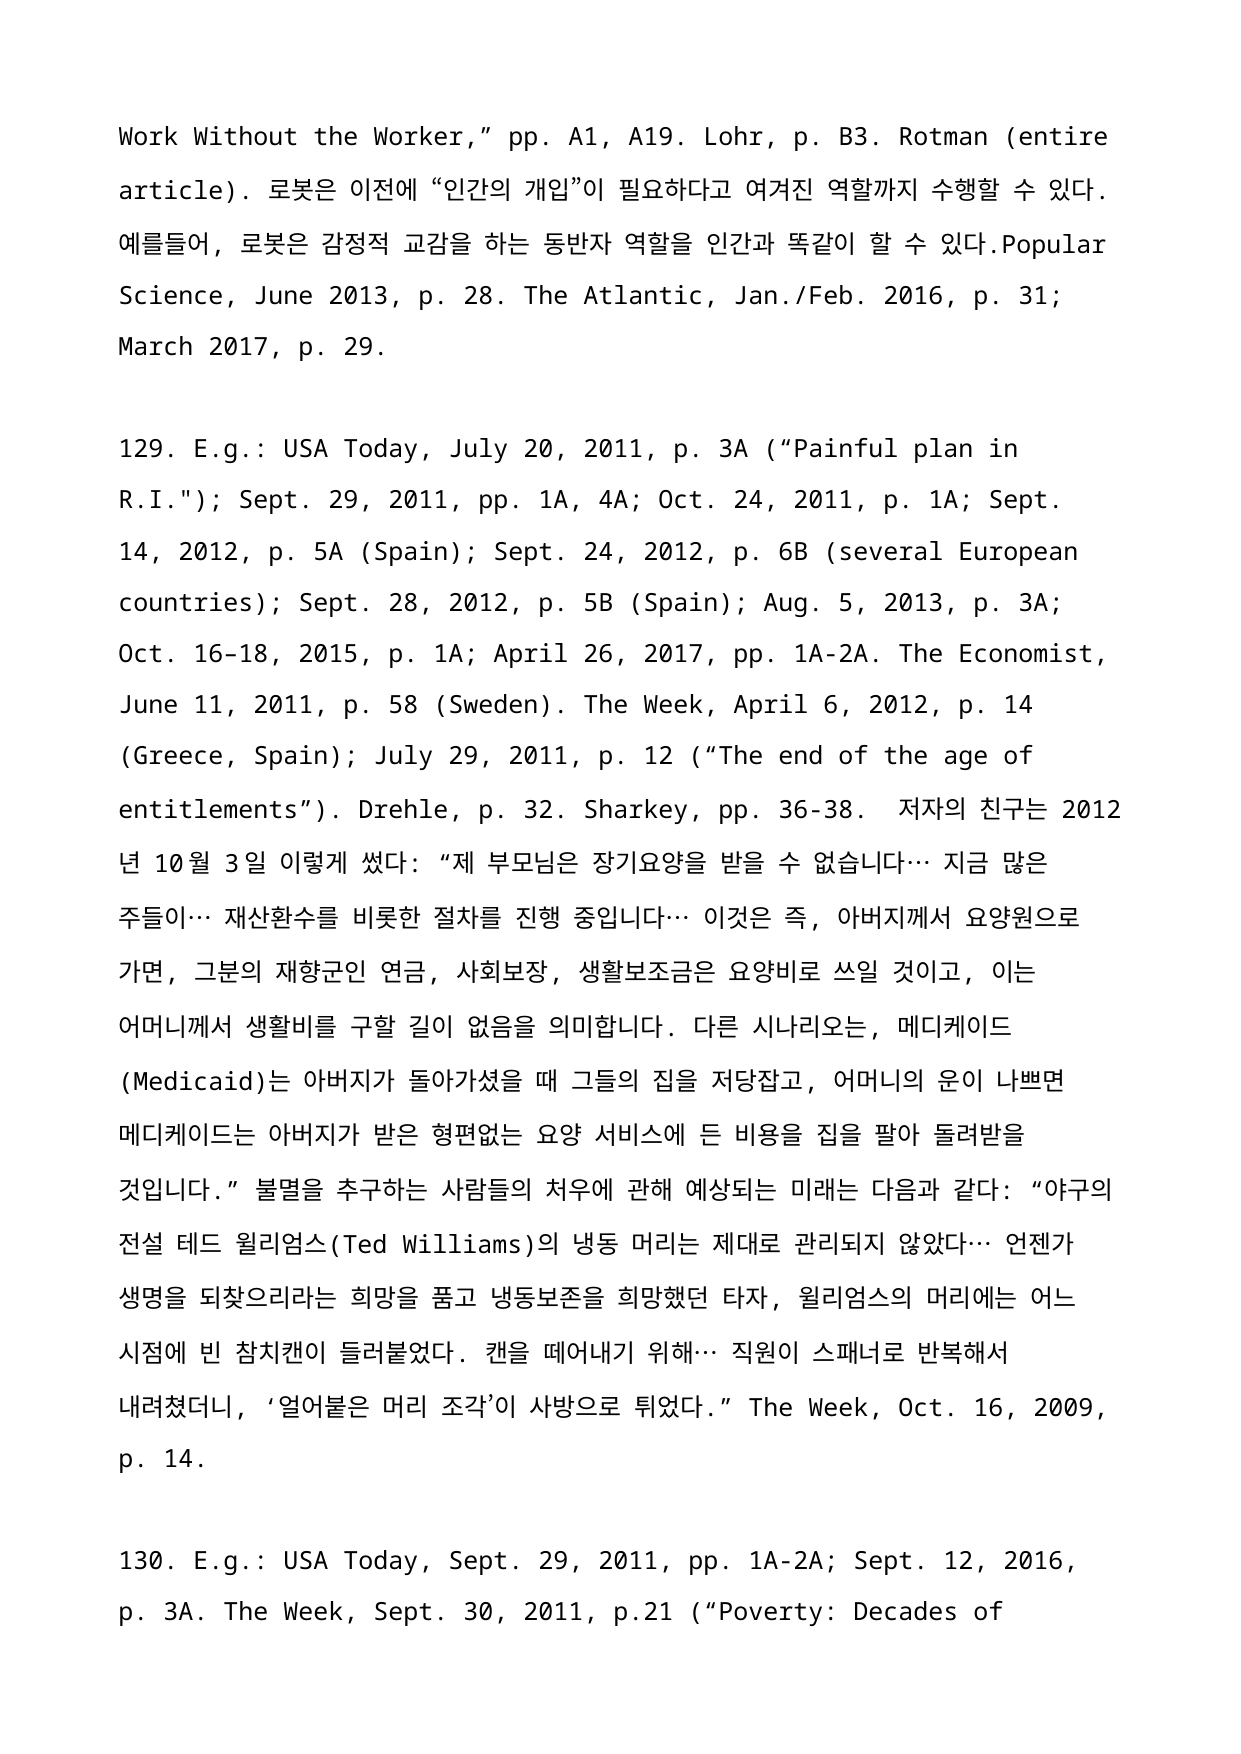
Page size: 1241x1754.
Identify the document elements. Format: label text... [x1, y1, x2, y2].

text 130. E.g.: USA Today, Sept. 29, 2011, pp. 1A-2A; Sept. 12, 2016, p. 3A. The Week, Sept. 30, 2011, p.21 (“Poverty: Decades of [118, 1543, 1122, 1628]
text 129. E.g.: USA Today, July 20, 2011, p. 3A (“Painful plan in R.I."); Sept. 29, 2011, pp. 1A, 4A; Oct. 24, 2011, p. 1A; Sept. 14, 2012, p. 5A (Spain); Sept. 24, 2012, p. 6B (several European countries); Sept. 28, 2012, p. 5B (Spain); Aug. 5, 2013, p. 3A; Oct. 16–18, 2015, p. 1A; April 26, 2017, pp. 1A-2A. The Economist, June 11, 2011, p. 58 (Sweden). The Week, April 6, 2012, p. 14 (Greece, Spain); July 29, 2011, p. 12 (“The end of the age of entitlements”). Drehle, p. 32. Sharkey, pp. 36-38. 저자의 친구는 2012년 10월 3일 이렇게 썼다: “제 부모님은 장기요양을 받을 수 없습니다… 지금 많은 주들이… 재산환수를 비롯한 절차를 진행 중입니다… 이것은 즉, 아버지께서 요양원으로 가면, 그분의 재향군인 연금, 사회보장, 생활보조금은 요양비로 쓰일 것이고, 이는 어머니께서 생활비를 구할 길이 없음을 의미합니다. 다른 시나리오는, 메디케이드(Medicaid)는 아버지가 돌아가셨을 때 그들의 집을 저당잡고, 어머니의 운이 나쁘면 메디케이드는 아버지가 받은 형편없는 요양 서비스에 든 비용을 집을 팔아 돌려받을 것입니다.” 불멸을 추구하는 사람들의 처우에 관해 예상되는 미래는 다음과 같다: “야구의 전설 테드 윌리엄스(Ted Williams)의 냉동 머리는 제대로 관리되지 않았다… 언젠가 생명을 되찾으리라는 희망을 품고 냉동보존을 희망했던 타자, 윌리엄스의 머리에는 어느 시점에 빈 참치캔이 들러붙었다. 캔을 떼어내기 위해… 직원이 스패너로 반복해서 내려쳤더니, ‘얼어붙은 머리 조각’이 사방으로 튀었다.” The Week, Oct. 16, 2009, p. 14. [118, 431, 1122, 1475]
text Work Without the Worker,” pp. A1, A19. Lohr, p. B3. Rotman (entire article). 로봇은 이전에 “인간의 개입”이 필요하다고 여겨진 역할까지 수행할 수 있다. 예를들어, 로봇은 감정적 교감을 하는 동반자 역할을 인간과 똑같이 할 수 있다.Popular Science, June 2013, p. 28. The Atlantic, Jan./Feb. 2016, p. 31; March 2017, p. 29. [118, 118, 1122, 363]
